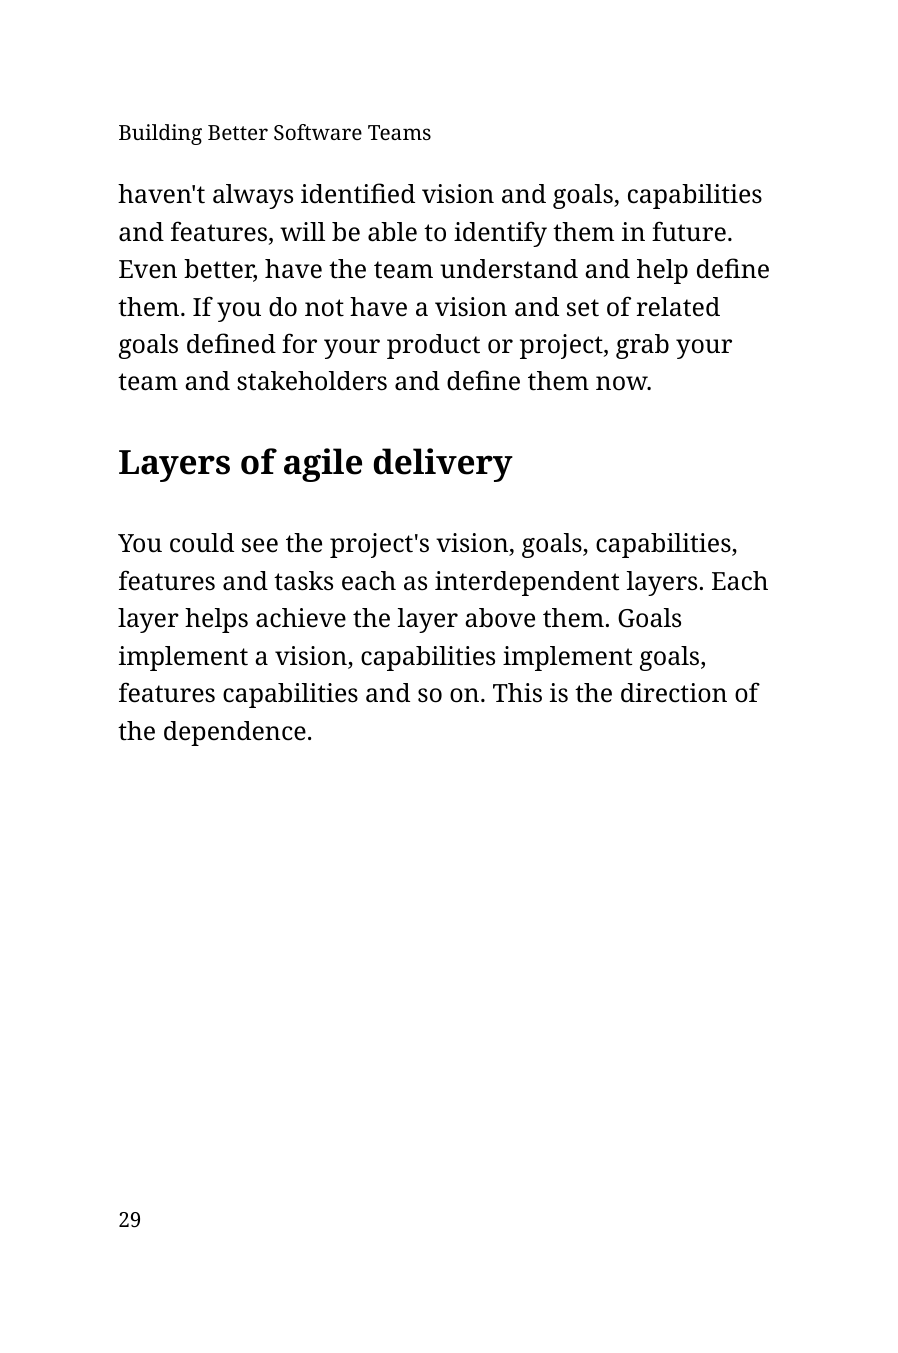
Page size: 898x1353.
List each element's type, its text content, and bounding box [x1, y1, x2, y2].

text haven't always identified vision and goals, capabilities and features, will be able to identify them in future. Even better, have the team understand and help define them. If you do not have a vision and set of related goals defined for your product or project, grab your team and stakeholders and define them now. [118, 177, 779, 398]
subtitle Layers of agile delivery [118, 439, 779, 484]
text You could see the project's vision, goals, capabilities, features and tasks each as interdependent layers. Each layer helps achieve the layer above them. Goals implement a vision, capabilities implement goals, features capabilities and so on. This is the direction of the dependence. [118, 526, 779, 747]
